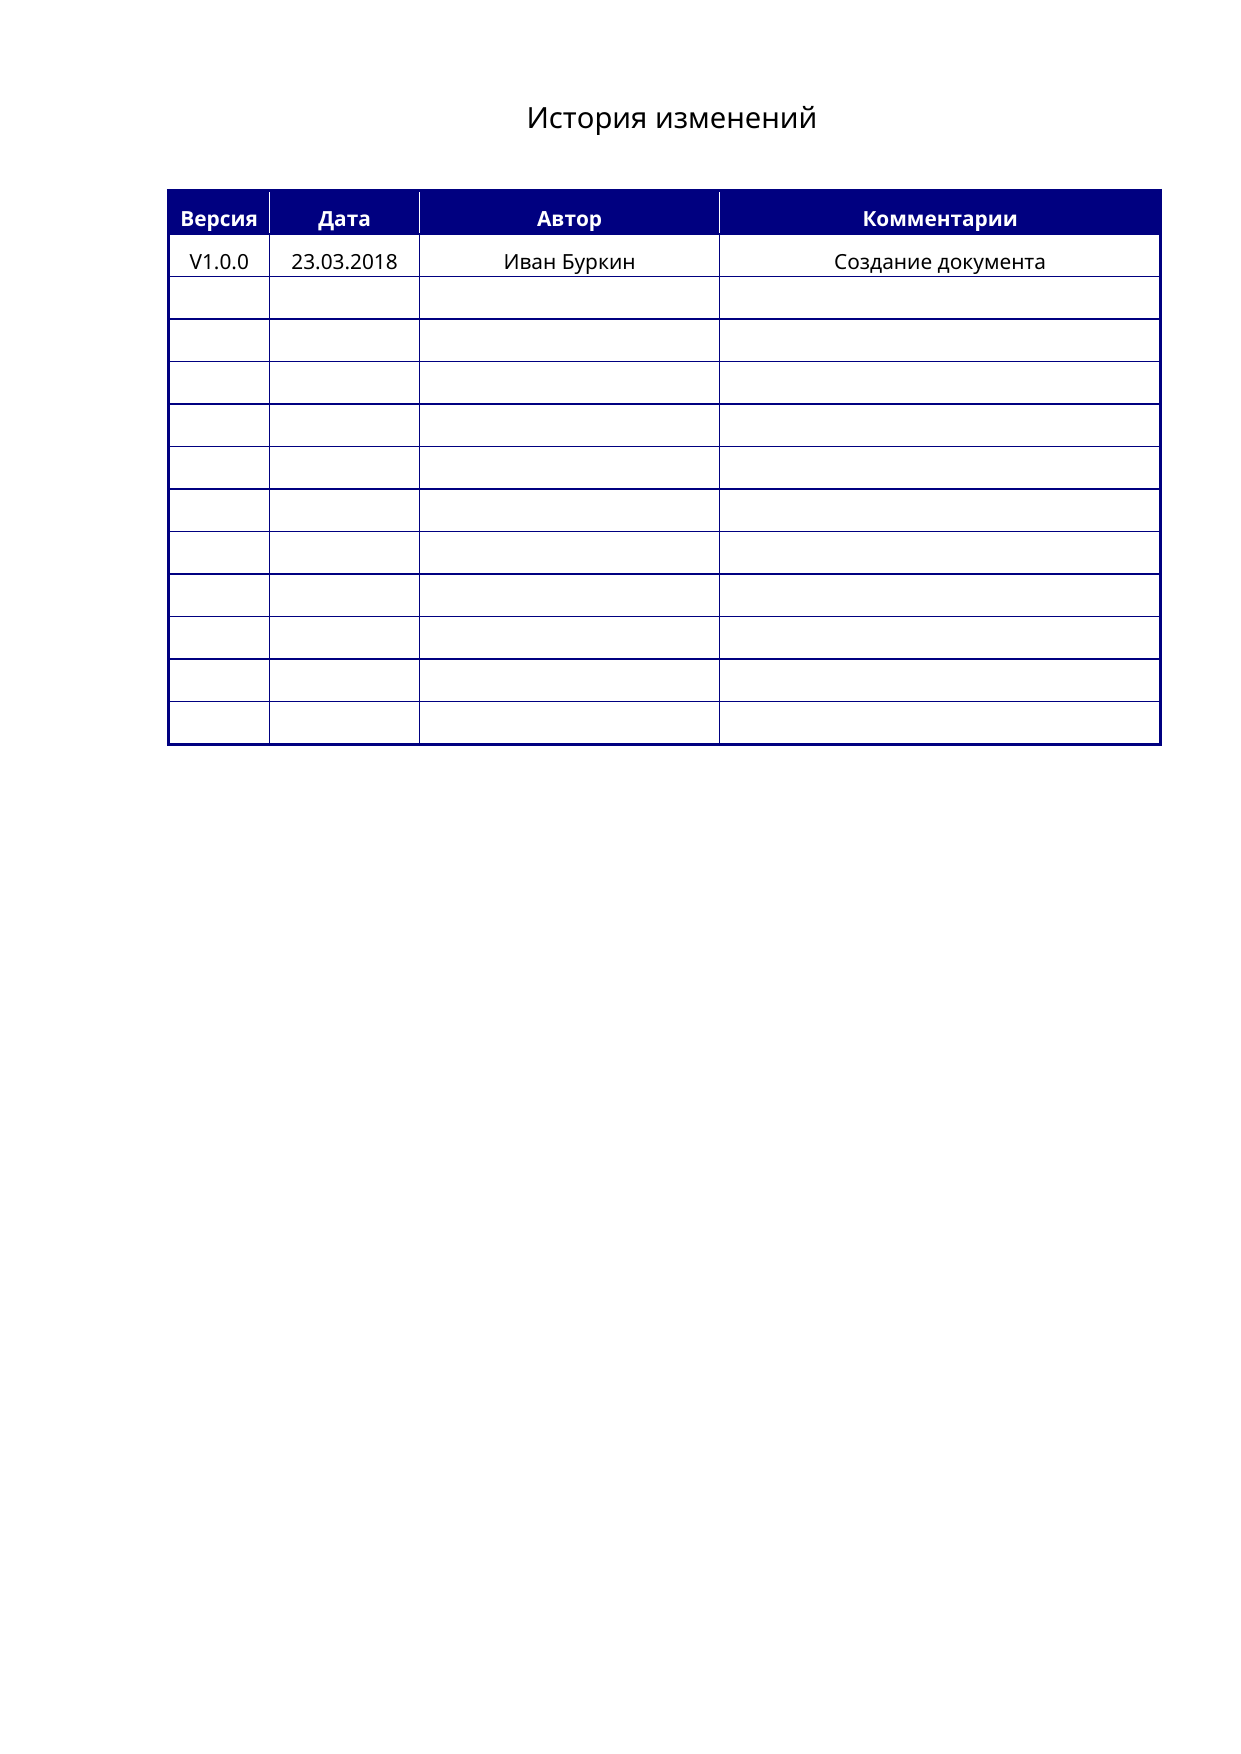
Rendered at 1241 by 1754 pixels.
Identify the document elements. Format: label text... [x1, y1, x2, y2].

table_cell [420, 532, 719, 573]
table_cell [170, 490, 269, 531]
table_cell [420, 575, 719, 616]
table_cell [720, 575, 1159, 616]
table_cell [170, 320, 269, 361]
table_header Дата [270, 192, 419, 233]
table_cell [270, 405, 419, 446]
table_cell [720, 532, 1159, 573]
table_cell 23.03.2018 [270, 235, 419, 276]
table_header Версия [170, 192, 269, 233]
title История изменений [192, 97, 1152, 137]
table_cell [720, 277, 1159, 318]
table_cell [170, 617, 269, 658]
table_cell [720, 320, 1159, 361]
table_cell [170, 447, 269, 488]
table_cell [270, 447, 419, 488]
table_cell [170, 362, 269, 403]
table_cell Создание документа [720, 235, 1159, 276]
table_cell [720, 405, 1159, 446]
table_cell [270, 532, 419, 573]
table_cell [170, 575, 269, 616]
table_cell [720, 447, 1159, 488]
table_header Автор [420, 192, 719, 233]
table_cell [420, 277, 719, 318]
table_cell [270, 660, 419, 701]
table_cell [720, 490, 1159, 531]
table_cell [170, 277, 269, 318]
table_cell Иван Буркин [420, 235, 719, 276]
table_cell [420, 320, 719, 361]
table_cell [170, 660, 269, 701]
table_cell [420, 490, 719, 531]
table_cell [420, 447, 719, 488]
table_cell [720, 660, 1159, 701]
table_cell [270, 702, 419, 743]
table_cell [720, 362, 1159, 403]
table_cell [270, 617, 419, 658]
table_cell [420, 702, 719, 743]
table_cell [270, 490, 419, 531]
table_cell V1.0.0 [170, 235, 269, 276]
table_cell [270, 575, 419, 616]
table_cell [420, 617, 719, 658]
table_cell [170, 405, 269, 446]
table_cell [270, 320, 419, 361]
table_cell [270, 277, 419, 318]
table_cell [420, 362, 719, 403]
table_cell [170, 532, 269, 573]
table_cell [270, 362, 419, 403]
table_header Комментарии [720, 192, 1159, 233]
table_cell [170, 702, 269, 743]
table_cell [420, 405, 719, 446]
table_cell [720, 617, 1159, 658]
table_cell [420, 660, 719, 701]
table_cell [720, 702, 1159, 743]
